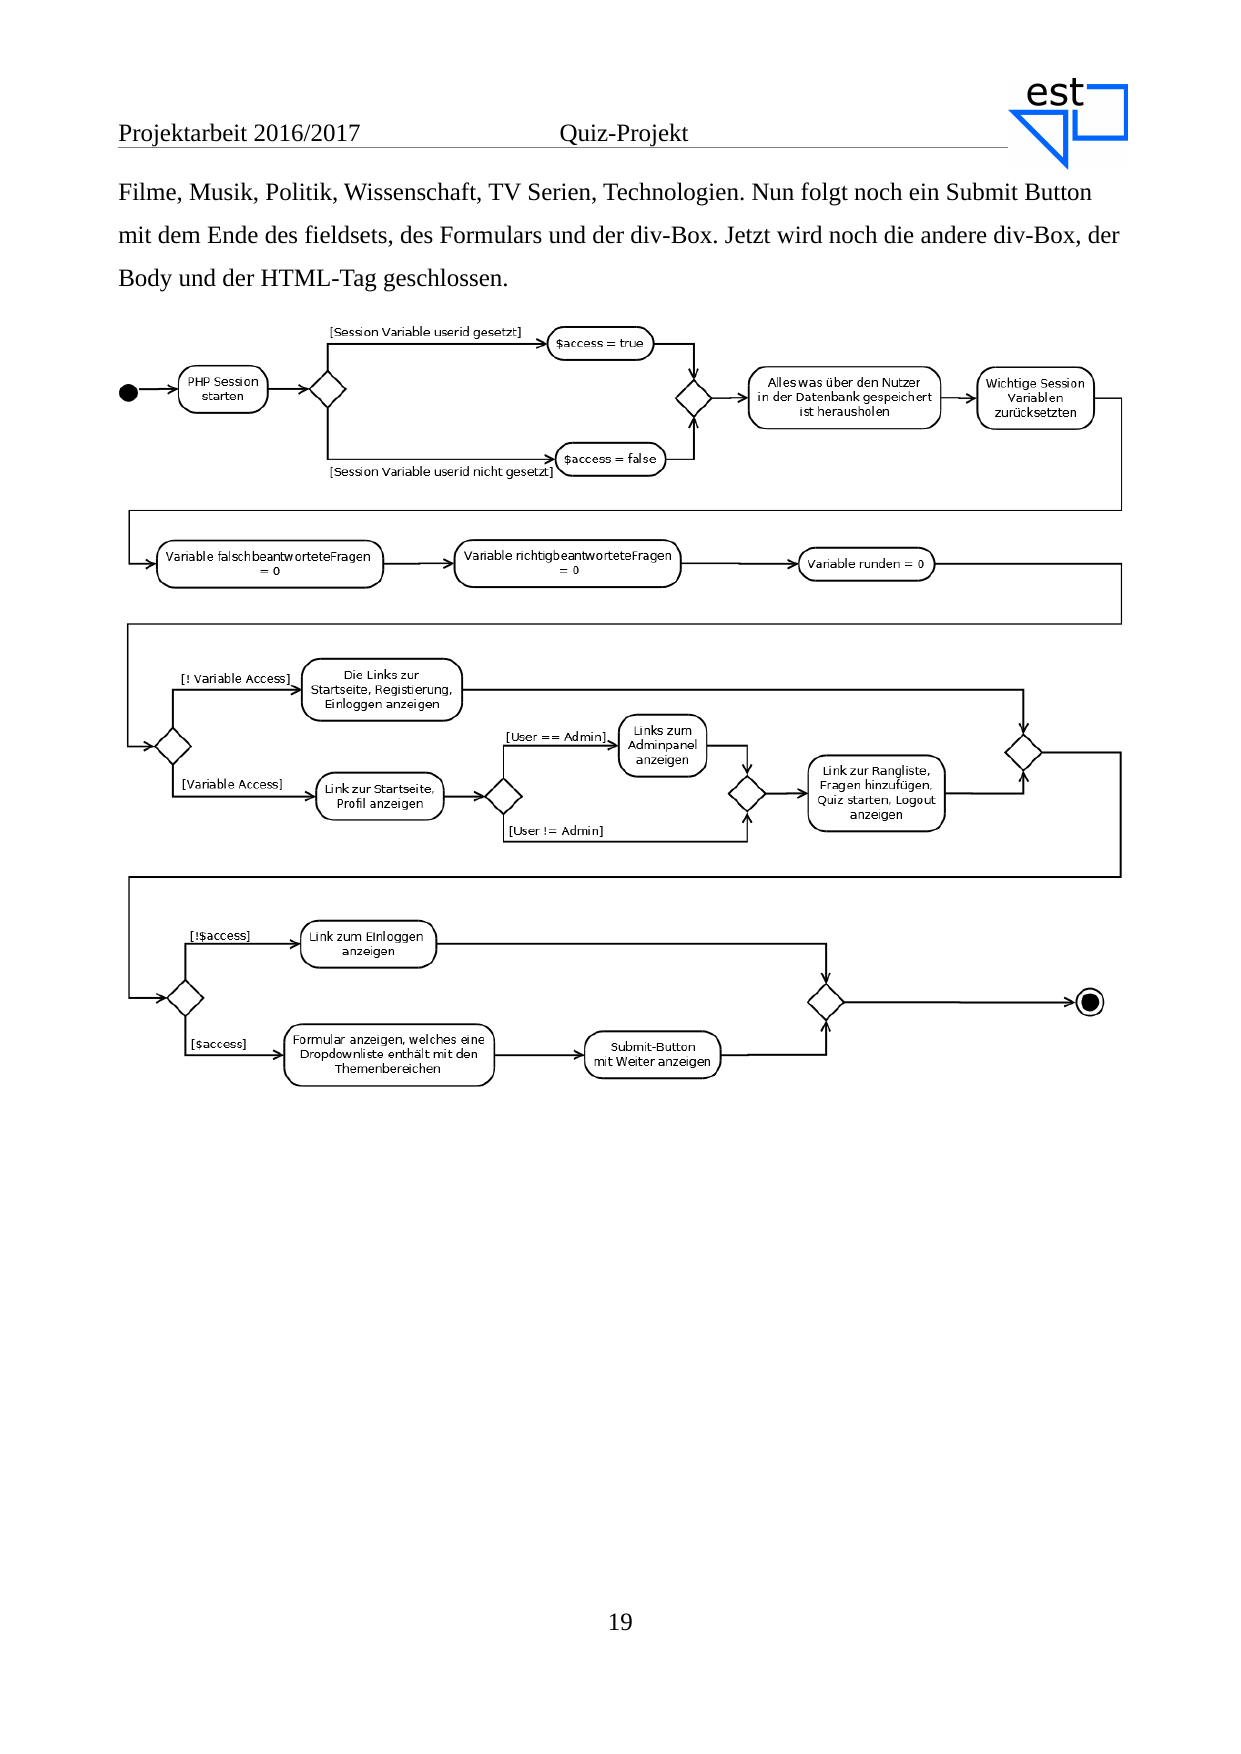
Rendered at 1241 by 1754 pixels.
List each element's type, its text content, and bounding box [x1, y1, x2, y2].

text Filme, Musik, Politik, Wissenschaft, TV Serien, Technologien. Nun folgt noch ein Submit Button mit dem Ende des fieldsets, des Formulars und der div-Box. Jetzt wird noch die andere div-Box, der Body und der HTML-Tag geschlossen. [118, 177, 1122, 292]
picture [1008, 78, 1128, 170]
picture [118, 306, 1123, 1087]
